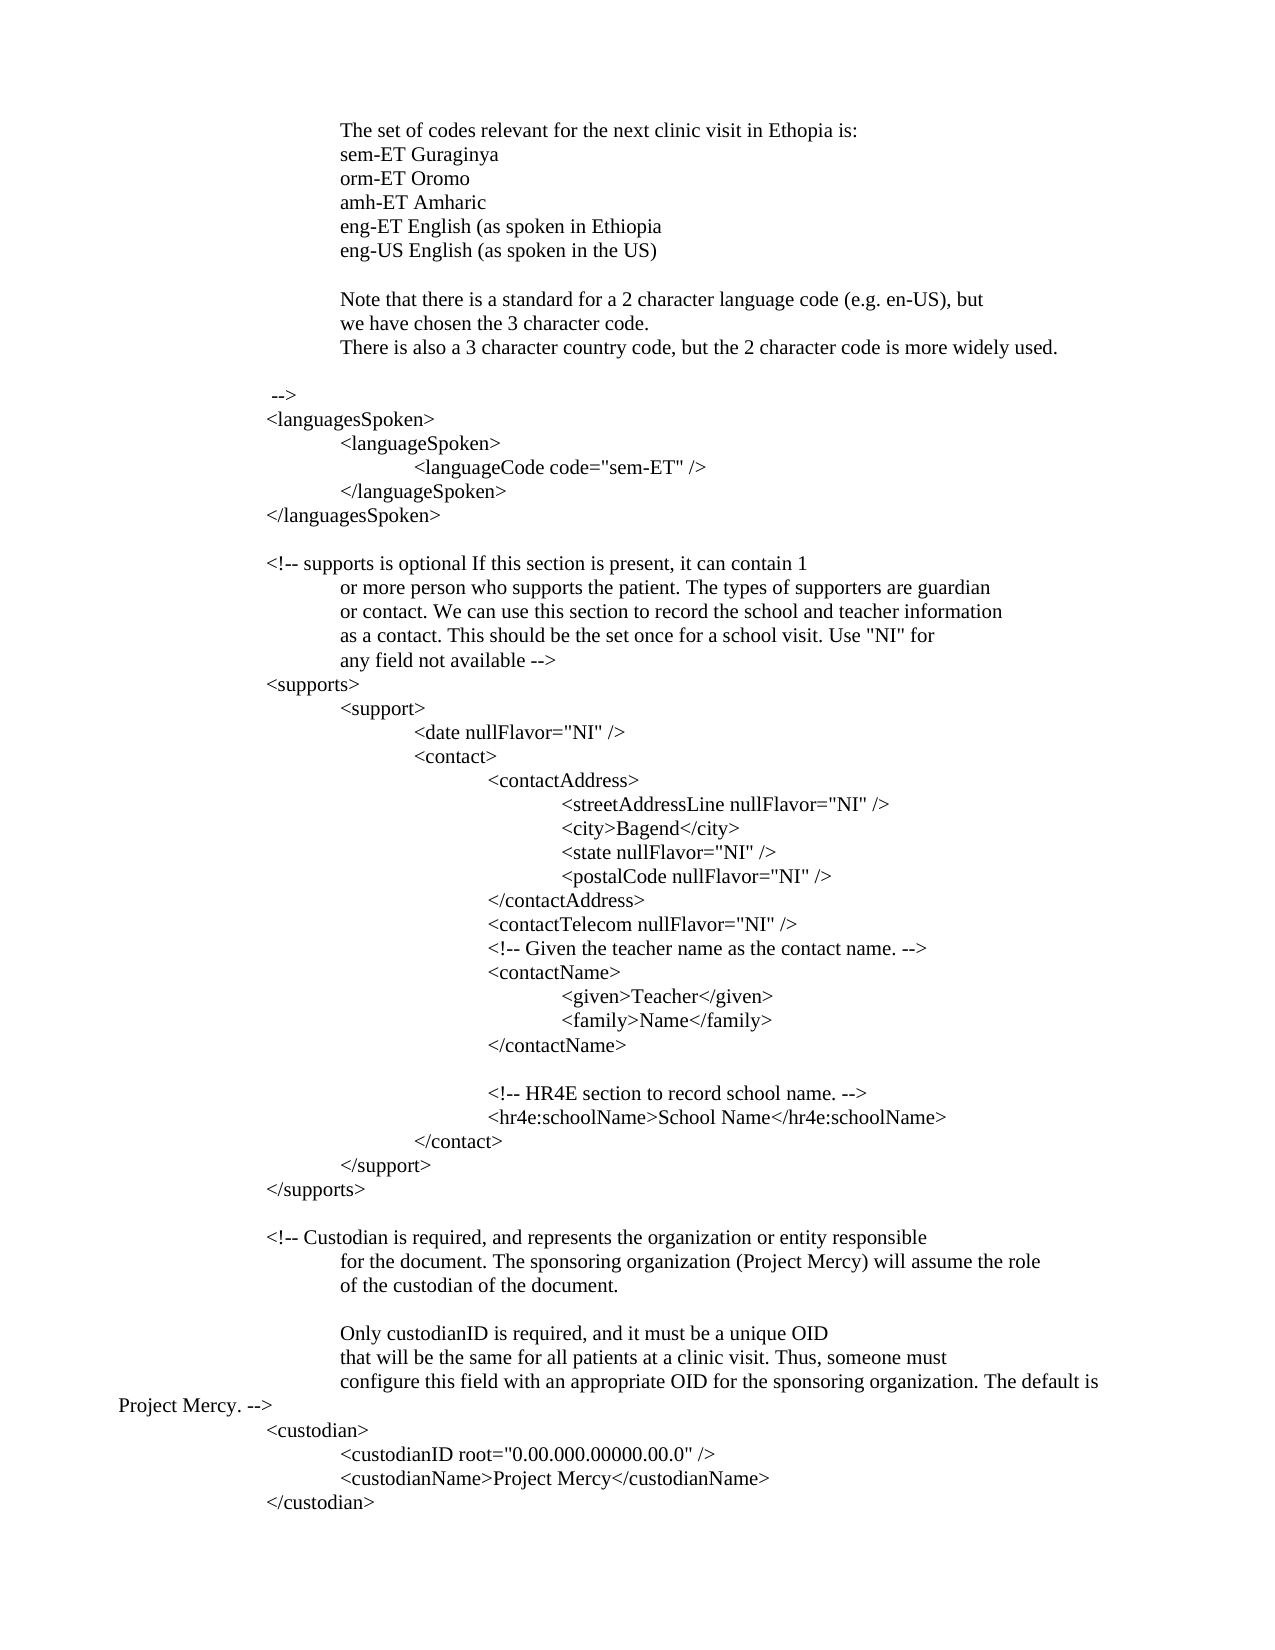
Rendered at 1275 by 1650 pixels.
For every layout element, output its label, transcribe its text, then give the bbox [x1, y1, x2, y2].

text we have chosen the 3 character code. [118, 311, 1157, 335]
text amh-ET Amharic [118, 190, 1157, 214]
text or contact. We can use this section to record the school and teacher information [118, 599, 1157, 623]
text <hr4e:schoolName>School Name</hr4e:schoolName> [118, 1105, 1157, 1129]
text </supports> [118, 1177, 1157, 1201]
text <family>Name</family> [118, 1008, 1157, 1032]
text --> [118, 383, 1157, 407]
text <state nullFlavor="NI" /> [118, 840, 1157, 864]
text <contact> [118, 744, 1157, 768]
text </languagesSpoken> [118, 503, 1157, 527]
text Note that there is a standard for a 2 character language code (e.g. en-US), but [118, 287, 1157, 311]
text There is also a 3 character country code, but the 2 character code is more widely used. [118, 335, 1157, 359]
text sem-ET Guraginya [118, 142, 1157, 166]
text <custodianID root="0.00.000.00000.00.0" /> [118, 1442, 1157, 1466]
text <contactName> [118, 960, 1157, 984]
text <postalCode nullFlavor="NI" /> [118, 864, 1157, 888]
text The set of codes relevant for the next clinic visit in Ethopia is: [118, 118, 1157, 142]
text <supports> [118, 672, 1157, 696]
text as a contact. This should be the set once for a school visit. Use "NI" for [118, 623, 1157, 647]
text of the custodian of the document. [118, 1273, 1157, 1297]
text </contact> [118, 1129, 1157, 1153]
text <languagesSpoken> [118, 407, 1157, 431]
text eng-ET English (as spoken in Ethiopia [118, 214, 1157, 238]
text for the document. The sponsoring organization (Project Mercy) will assume the role [118, 1249, 1157, 1273]
text or more person who supports the patient. The types of supporters are guardian [118, 575, 1157, 599]
text </contactAddress> [118, 888, 1157, 912]
text <!-- HR4E section to record school name. --> [118, 1081, 1157, 1105]
text <streetAddressLine nullFlavor="NI" /> [118, 792, 1157, 816]
text <languageSpoken> [118, 431, 1157, 455]
text <support> [118, 696, 1157, 720]
text <date nullFlavor="NI" /> [118, 720, 1157, 744]
text <!-- supports is optional If this section is present, it can contain 1 [118, 551, 1157, 575]
text </custodian> [118, 1490, 1157, 1514]
text <given>Teacher</given> [118, 984, 1157, 1008]
text </contactName> [118, 1032, 1157, 1057]
text Only custodianID is required, and it must be a unique OID [118, 1321, 1157, 1345]
text <contactTelecom nullFlavor="NI" /> [118, 912, 1157, 936]
text configure this field with an appropriate OID for the sponsoring organization. The default is Project Mercy. --> [118, 1369, 1157, 1417]
text that will be the same for all patients at a clinic visit. Thus, someone must [118, 1345, 1157, 1369]
text <city>Bagend</city> [118, 816, 1157, 840]
text <contactAddress> [118, 768, 1157, 792]
text eng-US English (as spoken in the US) [118, 238, 1157, 262]
text <custodianName>Project Mercy</custodianName> [118, 1466, 1157, 1490]
text orm-ET Oromo [118, 166, 1157, 190]
text <!-- Custodian is required, and represents the organization or entity responsible [118, 1225, 1157, 1249]
text <languageCode code="sem-ET" /> [118, 455, 1157, 479]
text </support> [118, 1153, 1157, 1177]
text </languageSpoken> [118, 479, 1157, 503]
text <!-- Given the teacher name as the contact name. --> [118, 936, 1157, 960]
text any field not available --> [118, 647, 1157, 672]
text <custodian> [118, 1417, 1157, 1442]
